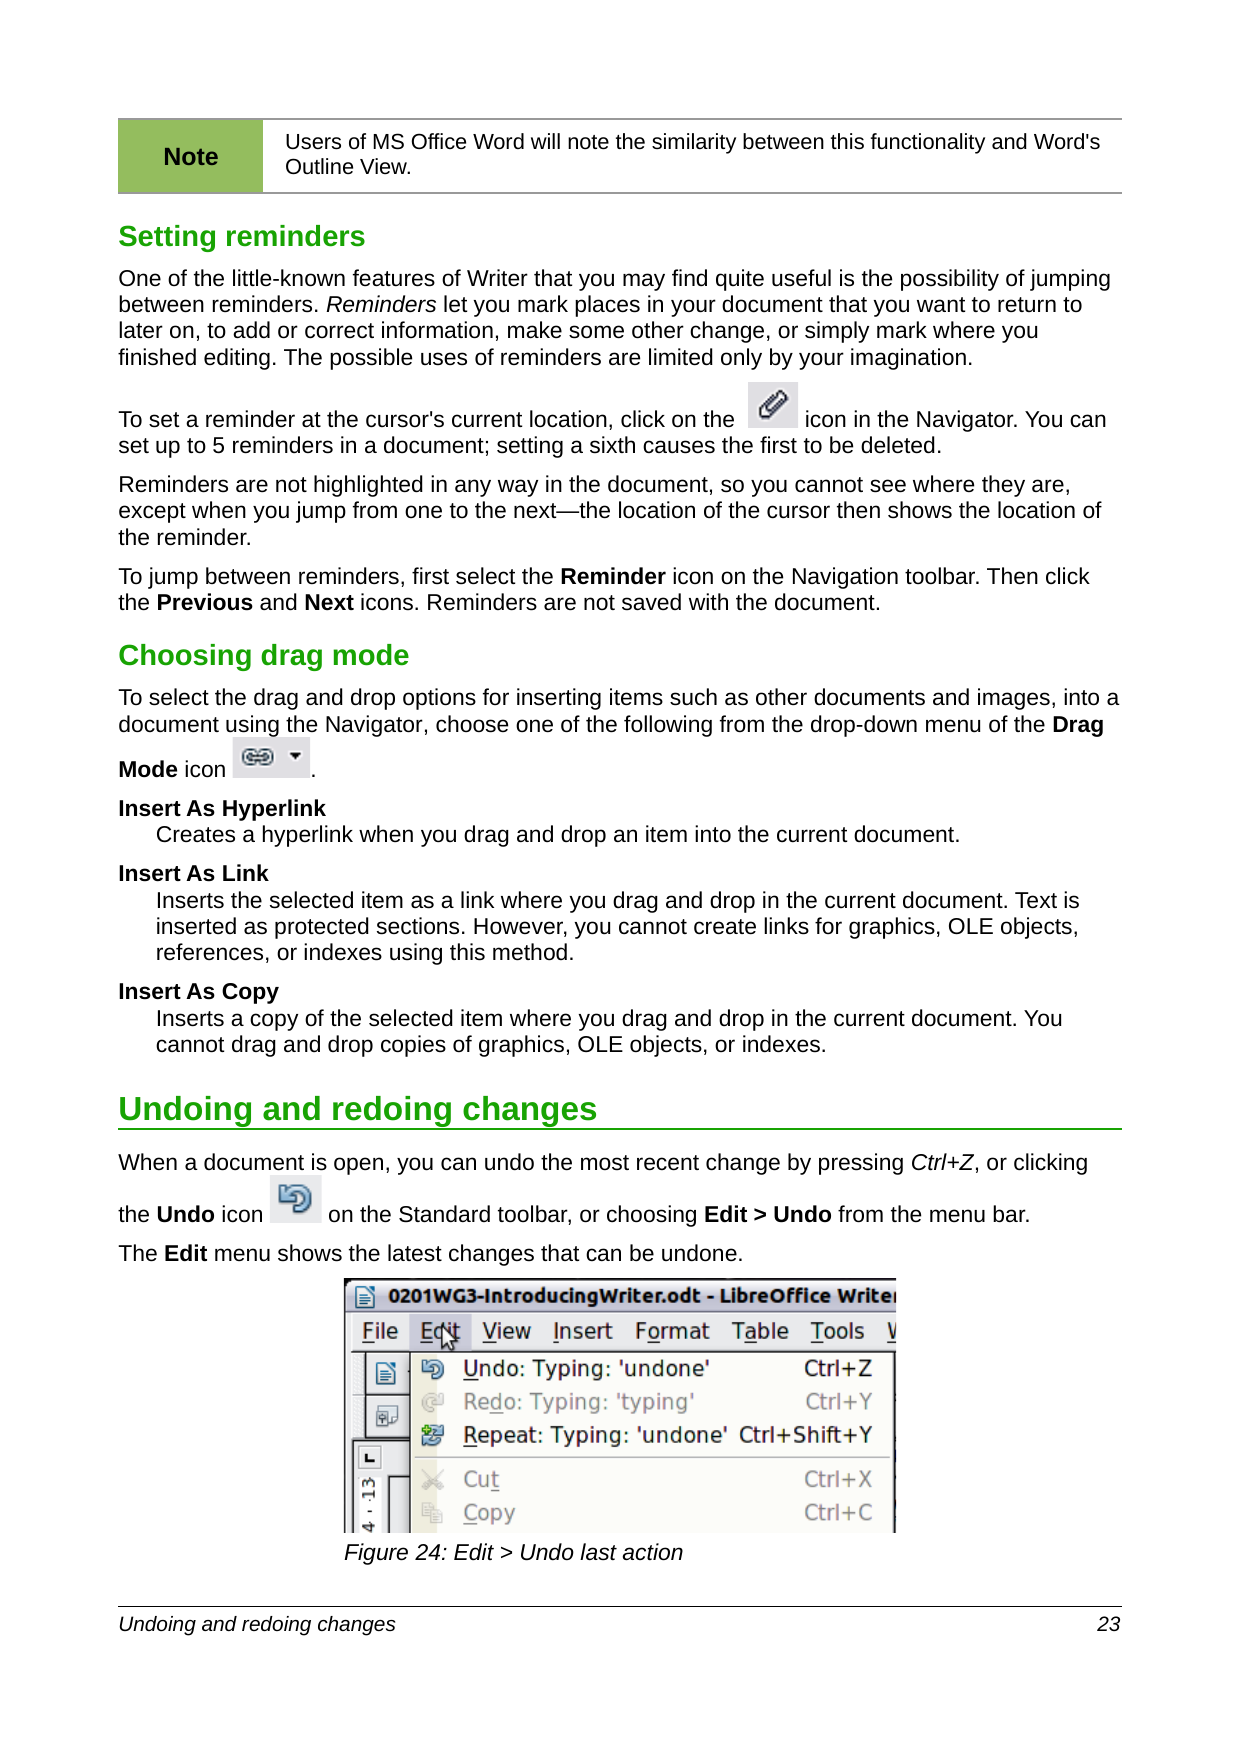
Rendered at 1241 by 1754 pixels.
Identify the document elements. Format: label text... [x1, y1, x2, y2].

subtitle Setting reminders [118, 218, 1122, 252]
subtitle Choosing drag mode [118, 638, 1122, 672]
text When a document is open, you can undo the most recent change by pressing Ctrl+Z, or clicking the Undo icon on the Standard toolbar, or choosing Edit > Undo from the menu bar. [118, 1148, 1122, 1227]
text Insert As Hyperlink [118, 795, 1122, 821]
text Inserts a copy of the selected item where you drag and drop in the current document. You cannot drag and drop copies of graphics, OLE objects, or indexes. [156, 1004, 1122, 1057]
text Insert As Copy [118, 978, 1122, 1004]
text To jump between reminders, first select the Reminder icon on the Navigation toolbar. Then click the Previous and Next icons. Reminders are not saved with the document. [118, 563, 1122, 615]
picture [269, 1175, 322, 1223]
table_header Users of MS Office Word will note the similarity between this functionality and Word's Outline View. [264, 120, 1122, 192]
text To select the drag and drop options for inserting items such as other documents and images, into a document using the Navigator, choose one of the following from the drop-down menu of the Drag Mode icon . [118, 684, 1122, 783]
text To set a reminder at the cursor's current location, click on the icon in the Navigator. You can set up to 5 reminders in a document; setting a sixth causes the first to be deleted. [118, 382, 1122, 458]
text Reminders are not highlighted in any way in the document, so you cannot see where they are, except when you jump from one to the next—the location of the cursor then shows the location of the reminder. [118, 471, 1122, 550]
text Inserts the selected item as a link where you drag and drop in the current document. Text is inserted as protected sections. However, you cannot create links for graphics, OLE objects, references, or indexes using this method. [156, 887, 1122, 966]
text The Edit menu shows the latest changes that can be undone. [118, 1239, 1122, 1266]
text One of the little-known features of Writer that you may find quite useful is the possibility of jumping between reminders. Reminders let you mark places in your document that you want to return to later on, to add or correct information, make some other change, or simply mark where you finished editing. The possible uses of reminders are limited only by your imagination. [118, 264, 1122, 370]
text Insert As Link [118, 860, 1122, 887]
text Figure 24: Edit > Undo last action [344, 1539, 896, 1565]
picture [343, 1278, 897, 1533]
subtitle Undoing and redoing changes [118, 1089, 1122, 1128]
picture [232, 737, 311, 778]
table_header Note [118, 120, 263, 192]
text Creates a hyperlink when you drag and drop an item into the current document. [156, 821, 1122, 848]
picture [748, 382, 799, 428]
